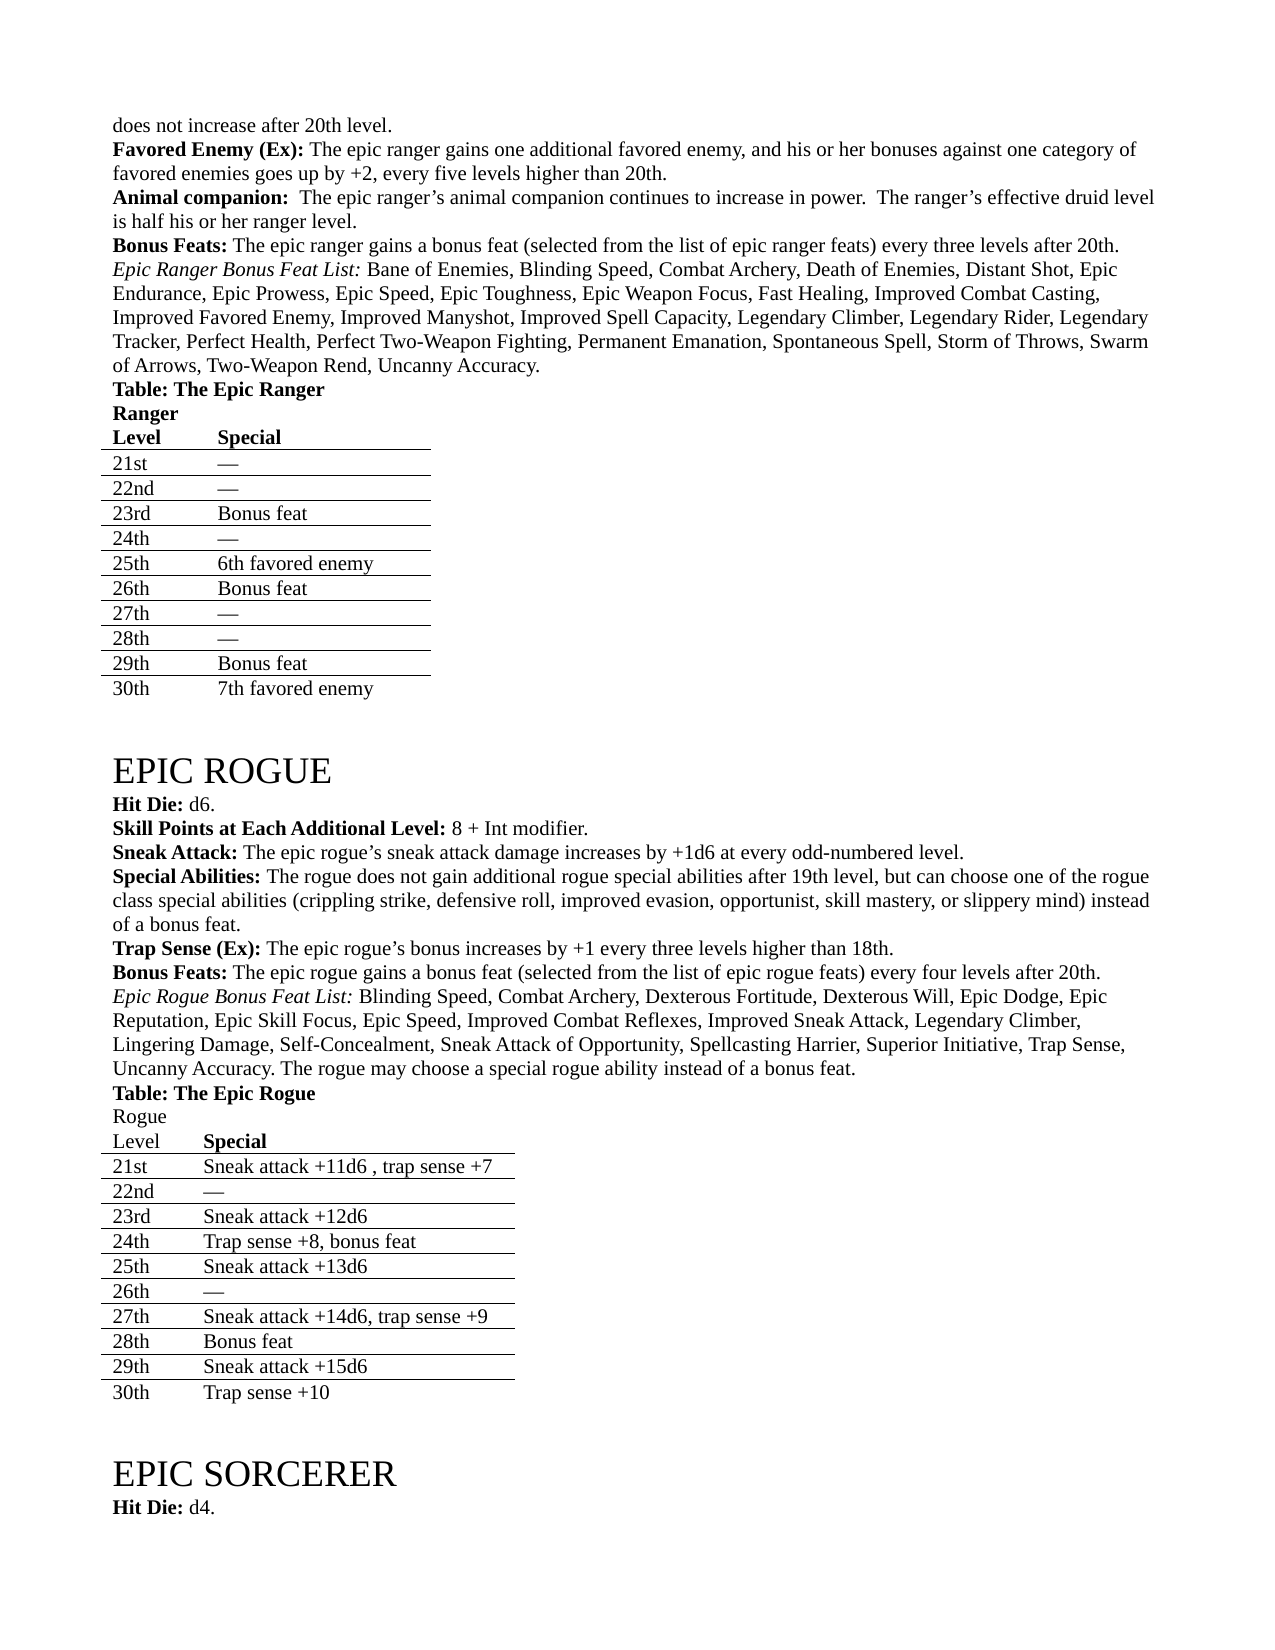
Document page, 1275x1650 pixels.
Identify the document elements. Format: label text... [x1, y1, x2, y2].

text Skill Points at Each Additional Level: 8 + Int modifier. [112, 816, 1162, 840]
table_cell 23rd [101, 501, 206, 525]
table_cell Bonus feat [206, 576, 431, 600]
table_cell 7th favored enemy [206, 676, 431, 700]
table_cell 24th [101, 1229, 192, 1253]
subtitle EPIC ROGUE [112, 748, 1162, 792]
table_cell — [206, 526, 431, 550]
table_cell — [206, 476, 431, 499]
table_header Special [206, 401, 431, 449]
table_cell Sneak attack +14d6, trap sense +9 [192, 1304, 515, 1328]
text Epic Ranger Bonus Feat List: Bane of Enemies, Blinding Speed, Combat Archery, Death of Enemies, Distant Shot, Epic Endurance, Epic Prowess, Epic Speed, Epic Toughness, Epic Weapon Focus, Fast Healing, Improved Combat Casting, Improved Favored Enemy, Improved Manyshot, Improved Spell Capacity, Legendary Climber, Legendary Rider, Legendary Tracker, Perfect Health, Perfect Two-Weapon Fighting, Permanent Emanation, Spontaneous Spell, Storm of Throws, Swarm of Arrows, Two-Weapon Rend, Uncanny Accuracy. [112, 257, 1162, 377]
table_cell 22nd [101, 476, 206, 499]
text Favored Enemy (Ex): The epic ranger gains one additional favored enemy, and his or her bonuses against one category of favored enemies goes up by +2, every five levels higher than 20th. [112, 137, 1162, 185]
table_cell 25th [101, 1254, 192, 1278]
text Table: The Epic Rogue [112, 1080, 1162, 1104]
table_header Special [192, 1105, 515, 1153]
table_cell — [206, 626, 431, 650]
table_cell Bonus feat [206, 651, 431, 675]
text Trap Sense (Ex): The epic rogue’s bonus increases by +1 every three levels higher than 18th. [112, 936, 1162, 960]
table_cell Trap sense +8, bonus feat [192, 1229, 515, 1253]
table_cell Sneak attack +13d6 [192, 1254, 515, 1278]
table_cell — [192, 1179, 515, 1203]
table_cell Bonus feat [192, 1329, 515, 1353]
text does not increase after 20th level. [112, 112, 1162, 137]
text Bonus Feats: The epic ranger gains a bonus feat (selected from the list of epic ranger feats) every three levels after 20th. [112, 233, 1162, 257]
table_cell 26th [101, 576, 206, 600]
table_header Rogue Level [101, 1105, 192, 1153]
table_cell Sneak attack +11d6 , trap sense +7 [192, 1154, 515, 1178]
text Hit Die: d4. [112, 1495, 1162, 1519]
table_cell — [206, 450, 431, 474]
table_cell 6th favored enemy [206, 551, 431, 575]
table_cell 27th [101, 1304, 192, 1328]
table_cell 21st [101, 450, 206, 474]
table_cell Sneak attack +12d6 [192, 1204, 515, 1228]
table_cell — [192, 1279, 515, 1303]
text Bonus Feats: The epic rogue gains a bonus feat (selected from the list of epic rogue feats) every four levels after 20th. [112, 960, 1162, 984]
table_cell 26th [101, 1279, 192, 1303]
table_cell 29th [101, 1355, 192, 1378]
table_header Ranger Level [101, 401, 206, 449]
table_cell 30th [101, 1380, 192, 1404]
table_cell 21st [101, 1154, 192, 1178]
text Animal companion: The epic ranger’s animal companion continues to increase in power. The ranger’s effective druid level is half his or her ranger level. [112, 185, 1162, 233]
table_cell Sneak attack +15d6 [192, 1355, 515, 1378]
subtitle EPIC SORCERER [112, 1452, 1162, 1495]
table_cell 29th [101, 651, 206, 675]
table_cell 30th [101, 676, 206, 700]
table_cell 27th [101, 601, 206, 625]
table_cell 25th [101, 551, 206, 575]
text Epic Rogue Bonus Feat List: Blinding Speed, Combat Archery, Dexterous Fortitude, Dexterous Will, Epic Dodge, Epic Reputation, Epic Skill Focus, Epic Speed, Improved Combat Reflexes, Improved Sneak Attack, Legendary Climber, Lingering Damage, Self-Concealment, Sneak Attack of Opportunity, Spellcasting Harrier, Superior Initiative, Trap Sense, Uncanny Accuracy. The rogue may choose a special rogue ability instead of a bonus feat. [112, 984, 1162, 1080]
table_cell Bonus feat [206, 501, 431, 525]
table_cell 28th [101, 1329, 192, 1353]
table_cell 28th [101, 626, 206, 650]
table_cell 23rd [101, 1204, 192, 1228]
text Special Abilities: The rogue does not gain additional rogue special abilities after 19th level, but can choose one of the rogue class special abilities (crippling strike, defensive roll, improved evasion, opportunist, skill mastery, or slippery mind) instead of a bonus feat. [112, 864, 1162, 936]
table_cell — [206, 601, 431, 625]
text Hit Die: d6. [112, 792, 1162, 816]
text Table: The Epic Ranger [112, 377, 1162, 401]
table_cell 24th [101, 526, 206, 550]
table_cell Trap sense +10 [192, 1380, 515, 1404]
text Sneak Attack: The epic rogue’s sneak attack damage increases by +1d6 at every odd-numbered level. [112, 840, 1162, 864]
table_cell 22nd [101, 1179, 192, 1203]
